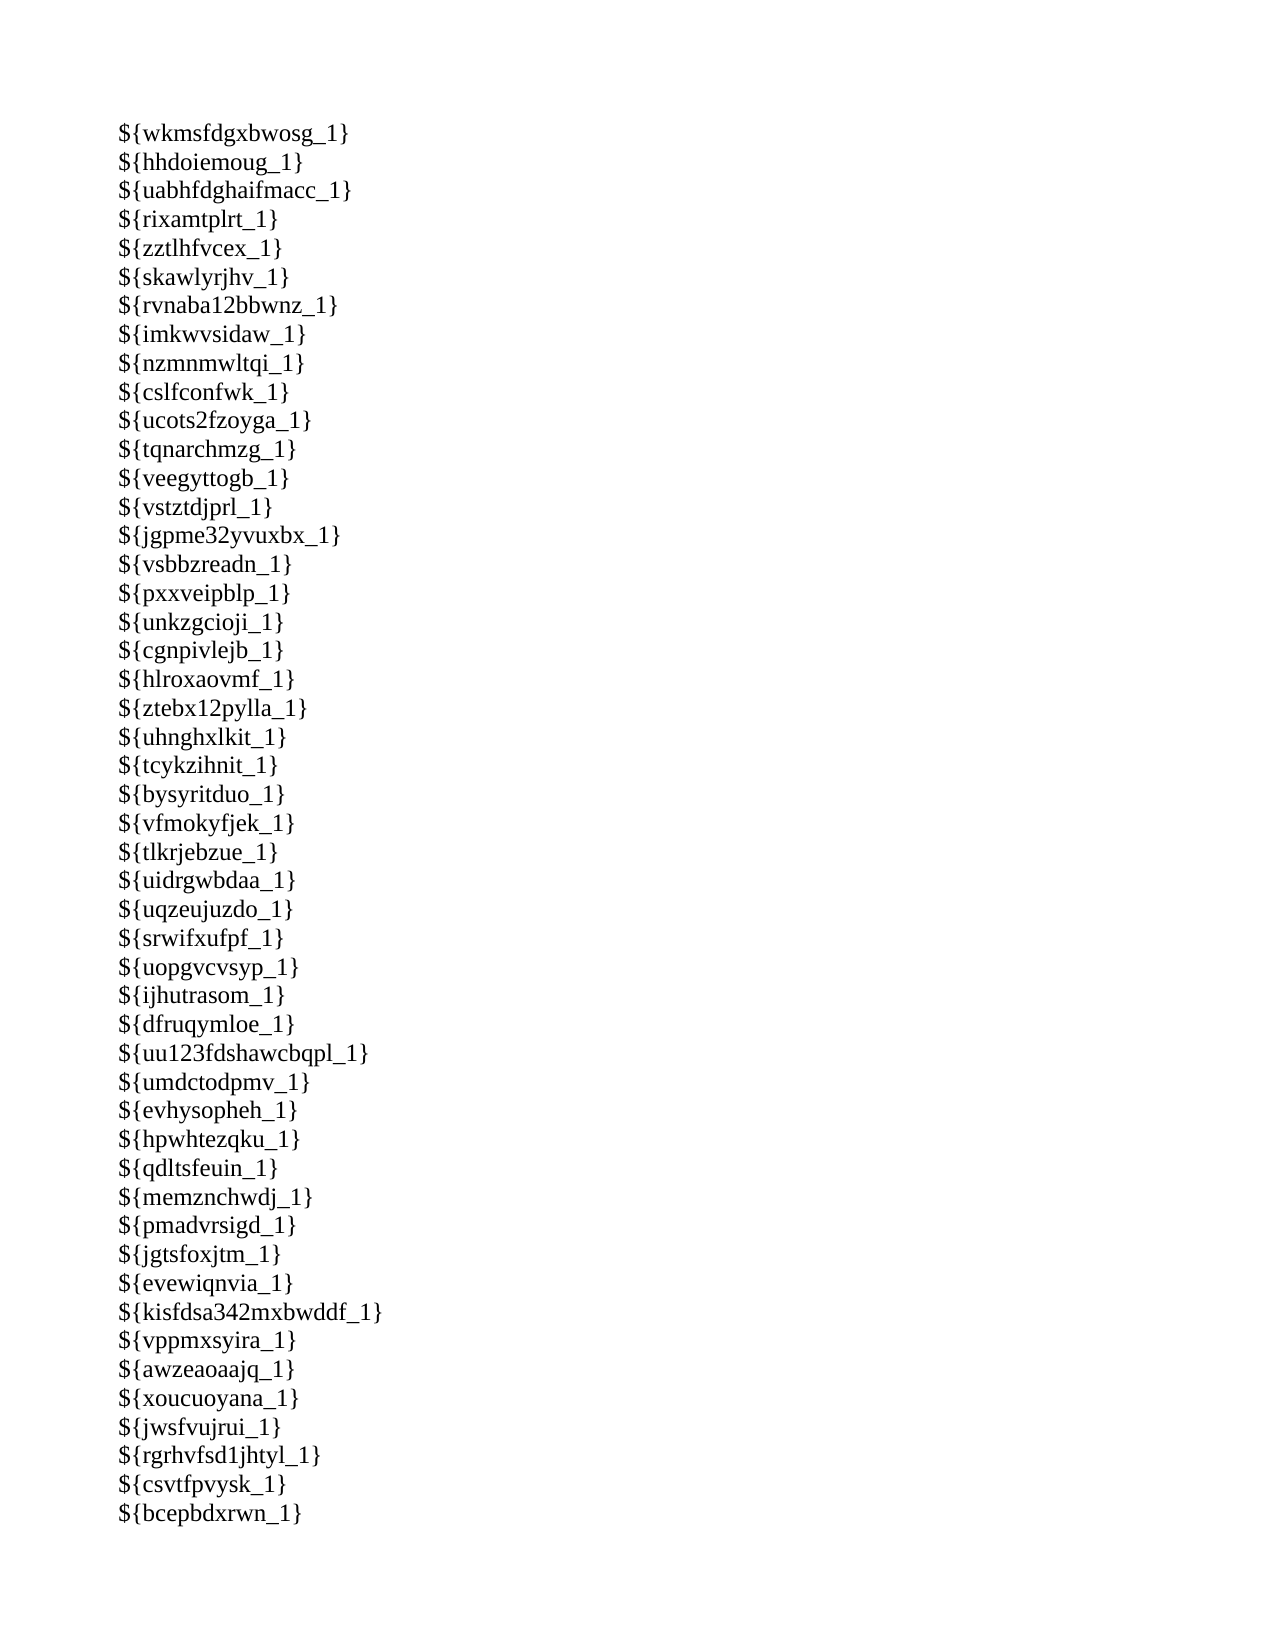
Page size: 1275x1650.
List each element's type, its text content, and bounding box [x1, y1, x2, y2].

text ${pmadvrsigd_1} [118, 1211, 1157, 1239]
text ${uu123fdshawcbqpl_1} [118, 1038, 1157, 1067]
text ${unkzgcioji_1} [118, 607, 1157, 636]
text ${ucots2fzoyga_1} [118, 406, 1157, 434]
text ${cslfconfwk_1} [118, 377, 1157, 406]
text ${veegyttogb_1} [118, 463, 1157, 492]
text ${kisfdsa342mxbwddf_1} [118, 1297, 1157, 1326]
text ${nzmnmwltqi_1} [118, 348, 1157, 377]
text ${xoucuoyana_1} [118, 1383, 1157, 1412]
text ${vsbbzreadn_1} [118, 549, 1157, 578]
text ${qdltsfeuin_1} [118, 1153, 1157, 1182]
text ${uqzeujuzdo_1} [118, 894, 1157, 923]
text ${pxxveipblp_1} [118, 578, 1157, 607]
text ${uabhfdghaifmacc_1} [118, 176, 1157, 204]
text ${vstztdjprl_1} [118, 492, 1157, 521]
text ${tlkrjebzue_1} [118, 837, 1157, 866]
text ${hpwhtezqku_1} [118, 1124, 1157, 1153]
text ${ijhutrasom_1} [118, 981, 1157, 1009]
text ${srwifxufpf_1} [118, 923, 1157, 952]
text ${uidrgwbdaa_1} [118, 866, 1157, 894]
text ${awzeaoaajq_1} [118, 1354, 1157, 1383]
text ${evewiqnvia_1} [118, 1268, 1157, 1297]
text ${bcepbdxrwn_1} [118, 1498, 1157, 1527]
text ${rgrhvfsd1jhtyl_1} [118, 1441, 1157, 1469]
text ${rixamtplrt_1} [118, 204, 1157, 233]
text ${dfruqymloe_1} [118, 1009, 1157, 1038]
text ${jwsfvujrui_1} [118, 1412, 1157, 1441]
text ${csvtfpvysk_1} [118, 1469, 1157, 1498]
text ${zztlhfvcex_1} [118, 233, 1157, 262]
text ${vppmxsyira_1} [118, 1326, 1157, 1354]
text ${ztebx12pylla_1} [118, 693, 1157, 722]
text ${tqnarchmzg_1} [118, 434, 1157, 463]
text ${evhysopheh_1} [118, 1096, 1157, 1124]
text ${wkmsfdgxbwosg_1} [118, 118, 1157, 147]
text ${vfmokyfjek_1} [118, 808, 1157, 837]
text ${bysyritduo_1} [118, 779, 1157, 808]
text ${jgpme32yvuxbx_1} [118, 521, 1157, 549]
text ${uopgvcvsyp_1} [118, 952, 1157, 981]
text ${hlroxaovmf_1} [118, 664, 1157, 693]
text ${rvnaba12bbwnz_1} [118, 291, 1157, 319]
text ${imkwvsidaw_1} [118, 319, 1157, 348]
text ${cgnpivlejb_1} [118, 636, 1157, 664]
text ${skawlyrjhv_1} [118, 262, 1157, 291]
text ${memznchwdj_1} [118, 1182, 1157, 1211]
text ${hhdoiemoug_1} [118, 147, 1157, 176]
text ${jgtsfoxjtm_1} [118, 1239, 1157, 1268]
text ${uhnghxlkit_1} [118, 722, 1157, 751]
text ${tcykzihnit_1} [118, 751, 1157, 779]
text ${umdctodpmv_1} [118, 1067, 1157, 1096]
